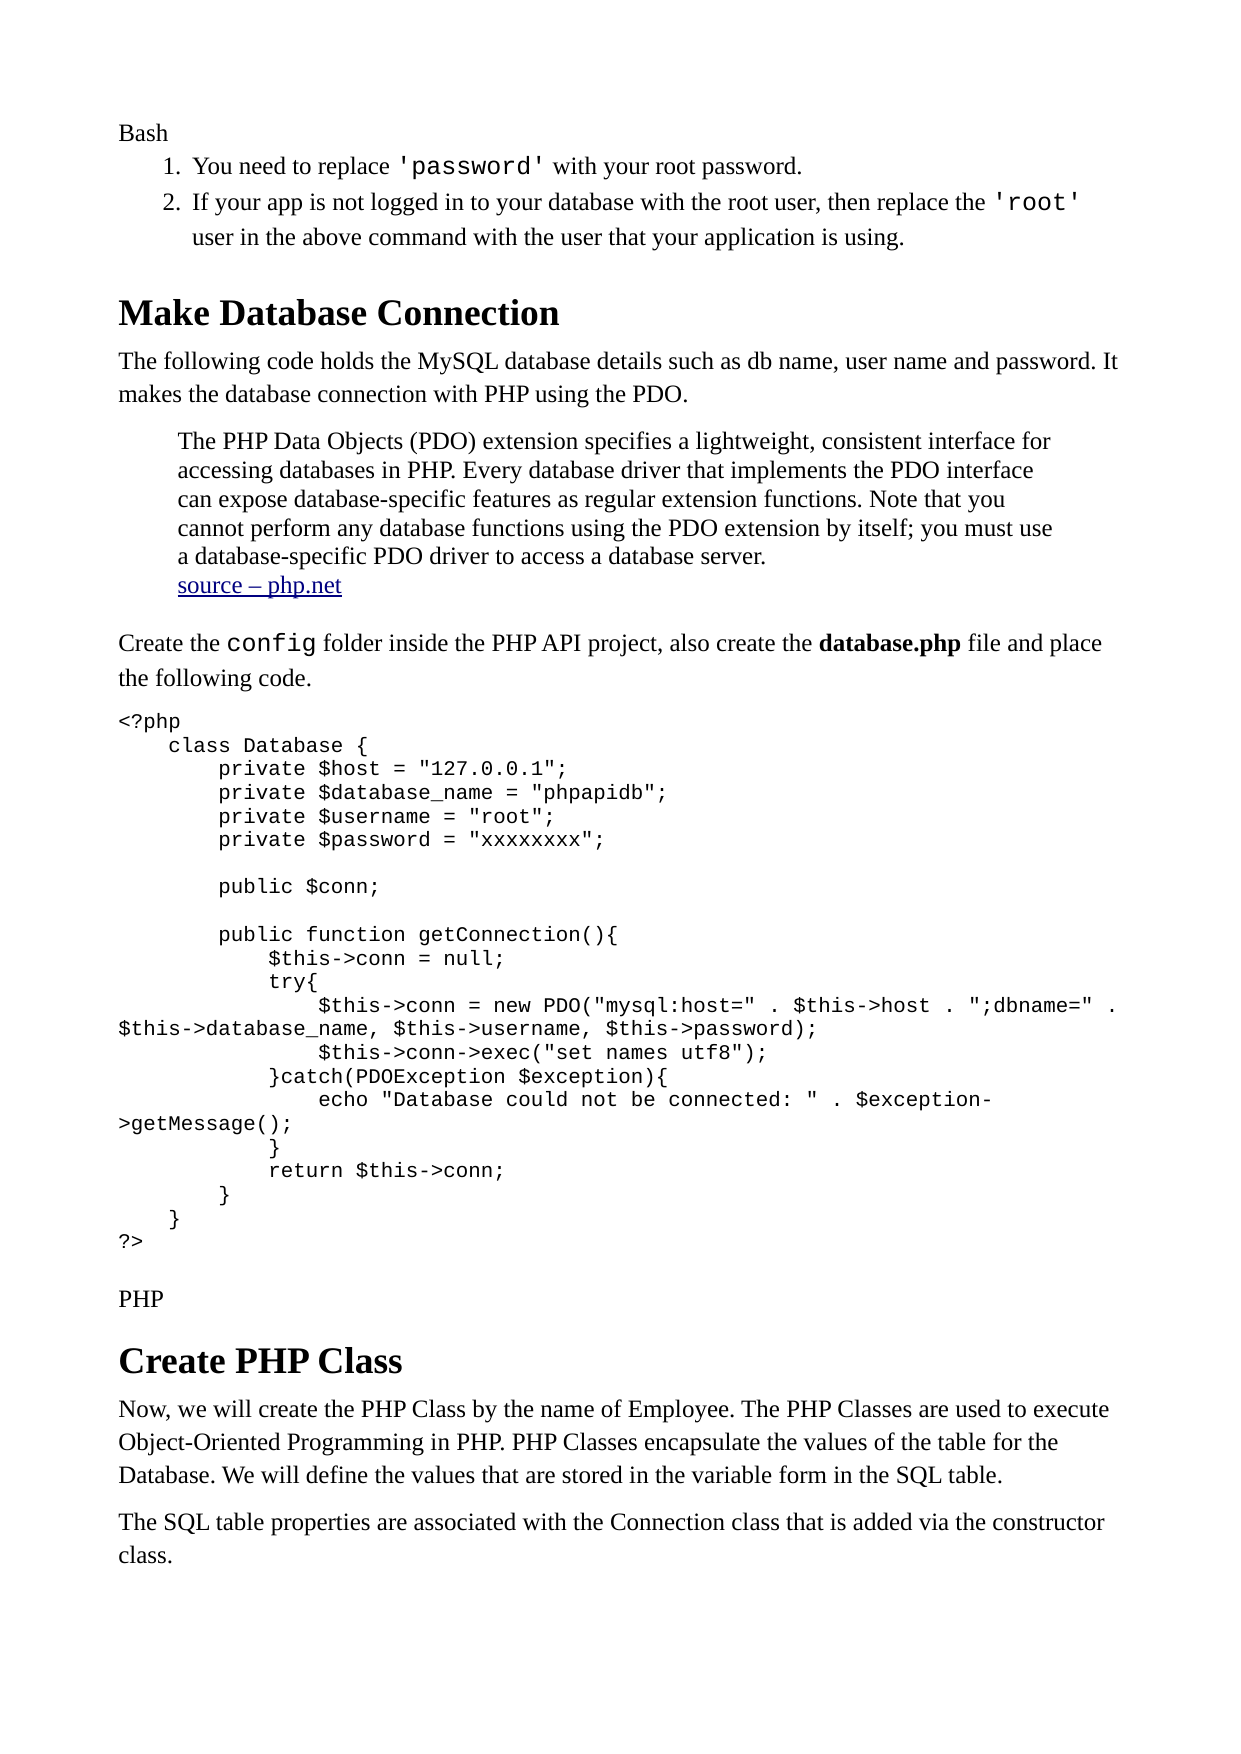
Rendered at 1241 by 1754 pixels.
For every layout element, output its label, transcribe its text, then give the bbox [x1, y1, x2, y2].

text The SQL table properties are associated with the Connection class that is added via the constructor class. [118, 1507, 1122, 1569]
text $this->conn = new PDO("mysql:host=" . $this->host . ";dbname=" . $this->database_name, $this->username, $this->password); [118, 995, 1122, 1042]
text $this->conn = null; [118, 947, 1122, 971]
text } [118, 1137, 1122, 1160]
text private $password = "xxxxxxxx"; [118, 829, 1122, 853]
text PHP [118, 1284, 1122, 1313]
text Create the config folder inside the PHP API project, also create the database.php file and place the following code. [118, 628, 1122, 692]
text } [118, 1208, 1122, 1231]
text echo "Database could not be connected: " . $exception->getMessage(); [118, 1089, 1122, 1137]
subtitle Make Database Connection [118, 290, 1122, 333]
text <?php [118, 711, 1122, 735]
subtitle Create PHP Class [118, 1338, 1122, 1381]
text return $this->conn; [118, 1160, 1122, 1184]
text The PHP Data Objects (PDO) extension specifies a lightweight, consistent interface for accessing databases in PHP. Every database driver that implements the PDO interface can expose database-specific features as regular extension functions. Note that you cannot perform any database functions using the PDO extension by itself; you must use a database-specific PDO driver to access a database server. source – php.net [177, 426, 1063, 599]
text private $username = "root"; [118, 806, 1122, 829]
text private $database_name = "phpapidb"; [118, 782, 1122, 806]
text ?> [118, 1231, 1122, 1255]
text public $conn; [118, 877, 1122, 900]
text Now, we will create the PHP Class by the name of Employee. The PHP Classes are used to execute Object-Oriented Programming in PHP. PHP Classes encapsulate the values of the table for the Database. We will define the values that are stored in the variable form in the SQL table. [118, 1394, 1122, 1489]
text public function getConnection(){ [118, 924, 1122, 947]
text $this->conn->exec("set names utf8"); [118, 1042, 1122, 1066]
text }catch(PDOException $exception){ [118, 1066, 1122, 1089]
list You need to replace 'password' with your root password. [162, 151, 1122, 182]
text try{ [118, 971, 1122, 995]
list If your app is not logged in to your database with the root user, then replace the 'root' user in the above command with the user that your application is using. [162, 187, 1122, 250]
text private $host = "127.0.0.1"; [118, 758, 1122, 782]
text Bash [118, 118, 1122, 147]
text } [118, 1184, 1122, 1208]
text The following code holds the MySQL database details such as db name, user name and password. It makes the database connection with PHP using the PDO. [118, 346, 1122, 407]
text class Database { [118, 735, 1122, 758]
